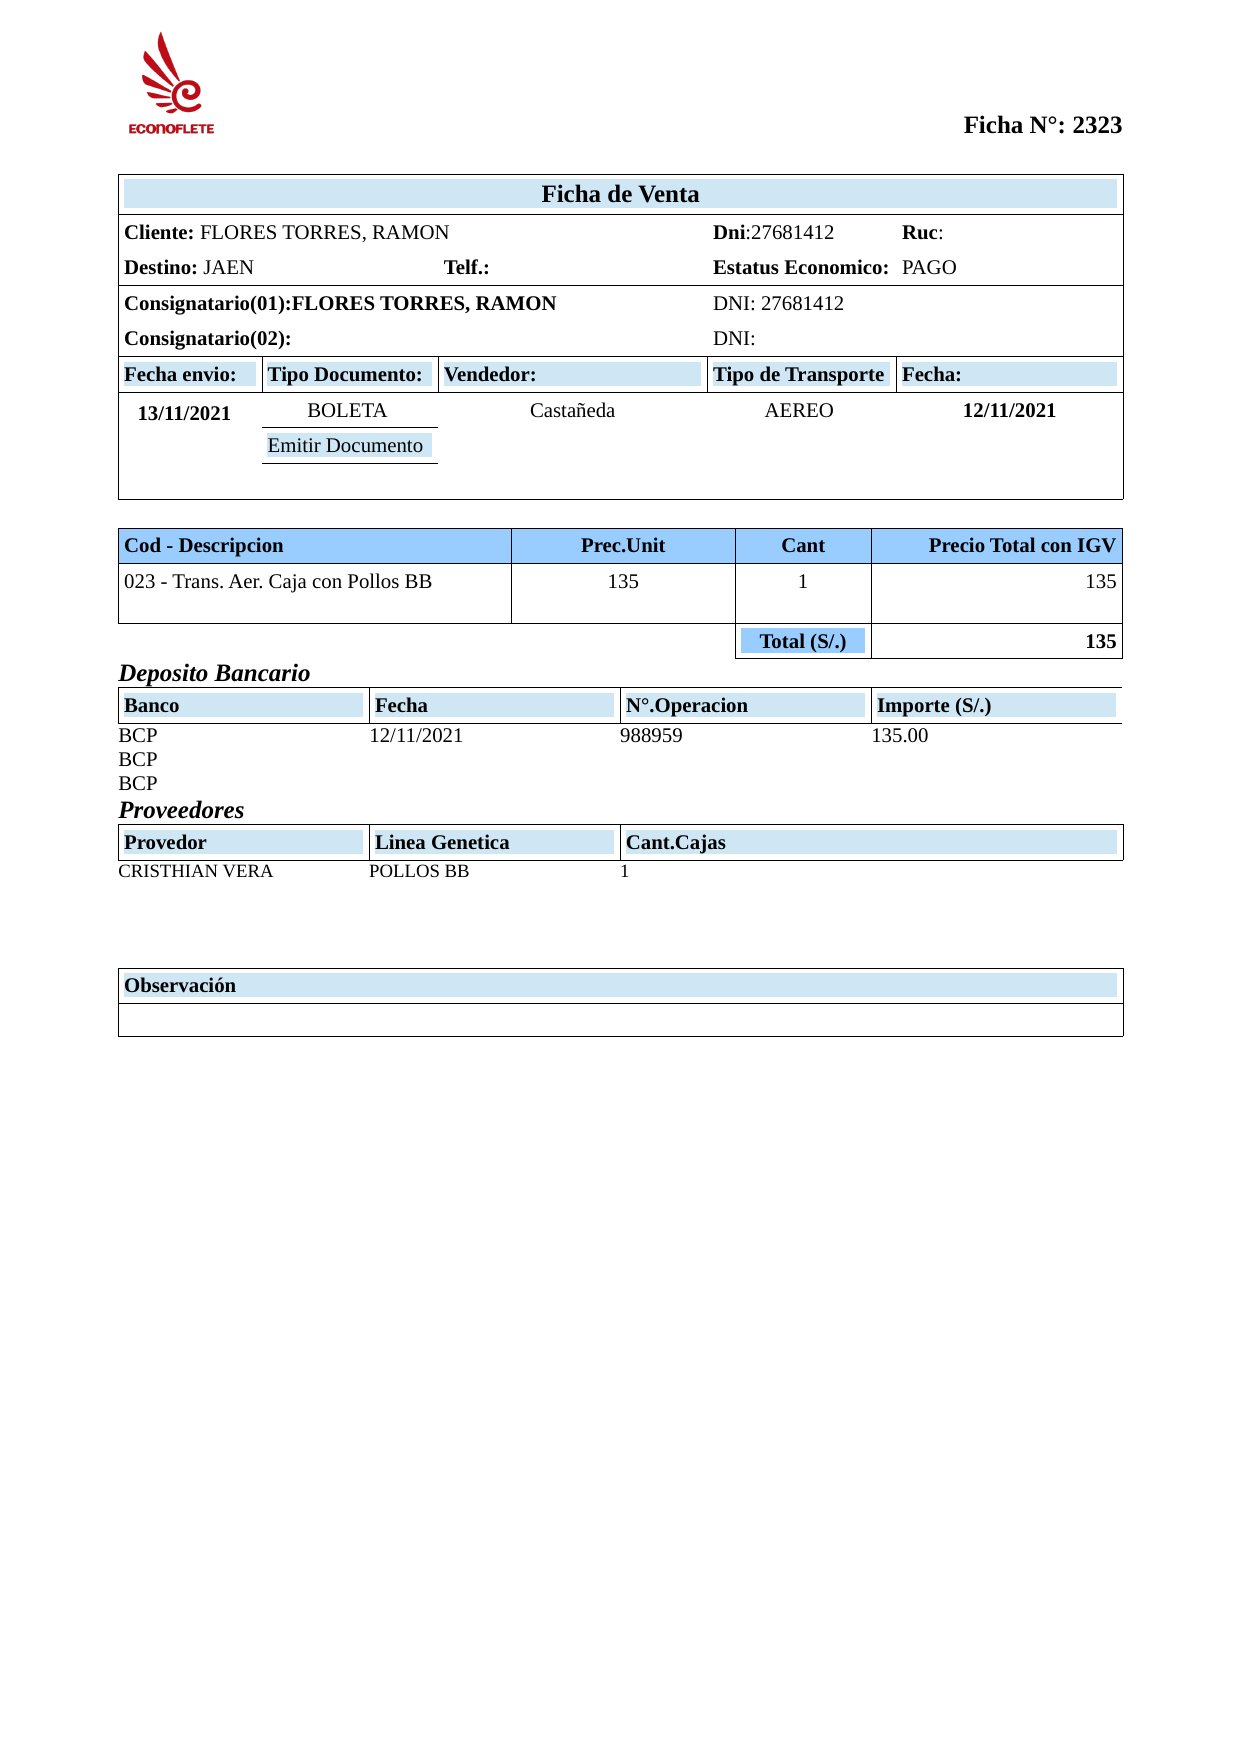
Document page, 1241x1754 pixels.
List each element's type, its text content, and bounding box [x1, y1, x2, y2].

table_cell [369, 747, 620, 771]
table_cell Destino: JAEN [119, 249, 438, 285]
table_cell Dni:27681412 [707, 215, 896, 249]
table_cell [871, 747, 1122, 771]
table_cell [369, 924, 620, 946]
table_header Importe (S/.) [872, 688, 1122, 723]
table_cell DNI: [707, 321, 1123, 356]
table_cell [119, 1004, 1123, 1036]
table_cell Estatus Economico: [707, 249, 896, 285]
text Proveedores [118, 795, 1122, 824]
table_cell [871, 771, 1122, 795]
table_cell BCP [118, 771, 369, 795]
table_cell 023 - Trans. Aer. Caja con Pollos BB [119, 564, 511, 623]
table_cell BCP [118, 747, 369, 771]
picture [118, 31, 225, 134]
table_cell [118, 903, 369, 924]
table_cell Ruc: [896, 215, 1123, 249]
table_header Linea Genetica [370, 825, 620, 859]
table_cell [620, 881, 1123, 903]
table_cell [369, 881, 620, 903]
table_cell [118, 924, 369, 946]
table_header Cant.Cajas [621, 825, 1123, 859]
table_cell Emitir Documento [262, 428, 438, 463]
table_cell DNI: 27681412 [707, 286, 1123, 321]
table_cell [262, 464, 438, 498]
table_cell [369, 946, 620, 967]
table_header N°.Operacion [621, 688, 871, 723]
table_cell PAGO [896, 249, 1123, 285]
table_cell [118, 624, 511, 658]
table_cell 135 [512, 564, 735, 623]
table_cell POLLOS BB [369, 861, 620, 881]
table_header Precio Total con IGV [872, 529, 1122, 563]
table_cell [620, 747, 871, 771]
table_header Observación [119, 969, 1123, 1003]
table_cell 13/11/2021 [119, 393, 262, 498]
table_cell [118, 881, 369, 903]
table_cell [369, 771, 620, 795]
table_cell Fecha envio: [119, 357, 262, 392]
table_cell Castañeda [438, 393, 707, 498]
table_cell Fecha: [897, 357, 1123, 392]
table_cell Vendedor: [439, 357, 707, 392]
table_cell [620, 771, 871, 795]
table_cell Cliente: FLORES TORRES, RAMON [119, 215, 707, 249]
table_cell 135 [872, 624, 1122, 658]
table_header Cant [736, 529, 871, 563]
table_cell BOLETA [262, 393, 438, 427]
table_header Banco [119, 688, 369, 723]
table_cell 1 [620, 861, 1123, 881]
table_header Cod - Descripcion [119, 529, 511, 563]
table_cell Consignatario(02): [119, 321, 707, 356]
table_cell Total (S/.) [736, 624, 871, 658]
table_cell 988959 [620, 724, 871, 747]
text Deposito Bancario [118, 658, 1122, 687]
table_cell [511, 624, 735, 658]
table_header Fecha [370, 688, 620, 723]
table_cell [118, 946, 369, 967]
table_header Ficha de Venta [119, 175, 1123, 214]
table_cell BCP [118, 724, 369, 747]
table_header Provedor [119, 825, 369, 859]
table_cell CRISTHIAN VERA [118, 861, 369, 881]
table_cell [620, 946, 1123, 967]
table_cell 135.00 [871, 724, 1122, 747]
table_cell 12/11/2021 [896, 393, 1123, 498]
table_cell [369, 903, 620, 924]
table_cell [620, 903, 1123, 924]
table_cell 135 [872, 564, 1122, 623]
table_header Prec.Unit [512, 529, 735, 563]
table_cell 12/11/2021 [369, 724, 620, 747]
table_cell Tipo Documento: [263, 357, 438, 392]
table_cell Consignatario(01):FLORES TORRES, RAMON [119, 286, 707, 321]
table_cell [620, 924, 1123, 946]
table_cell Tipo de Transporte [708, 357, 896, 392]
table_cell Telf.: [438, 249, 707, 285]
table_cell AEREO [707, 393, 896, 498]
table_cell 1 [736, 564, 871, 623]
